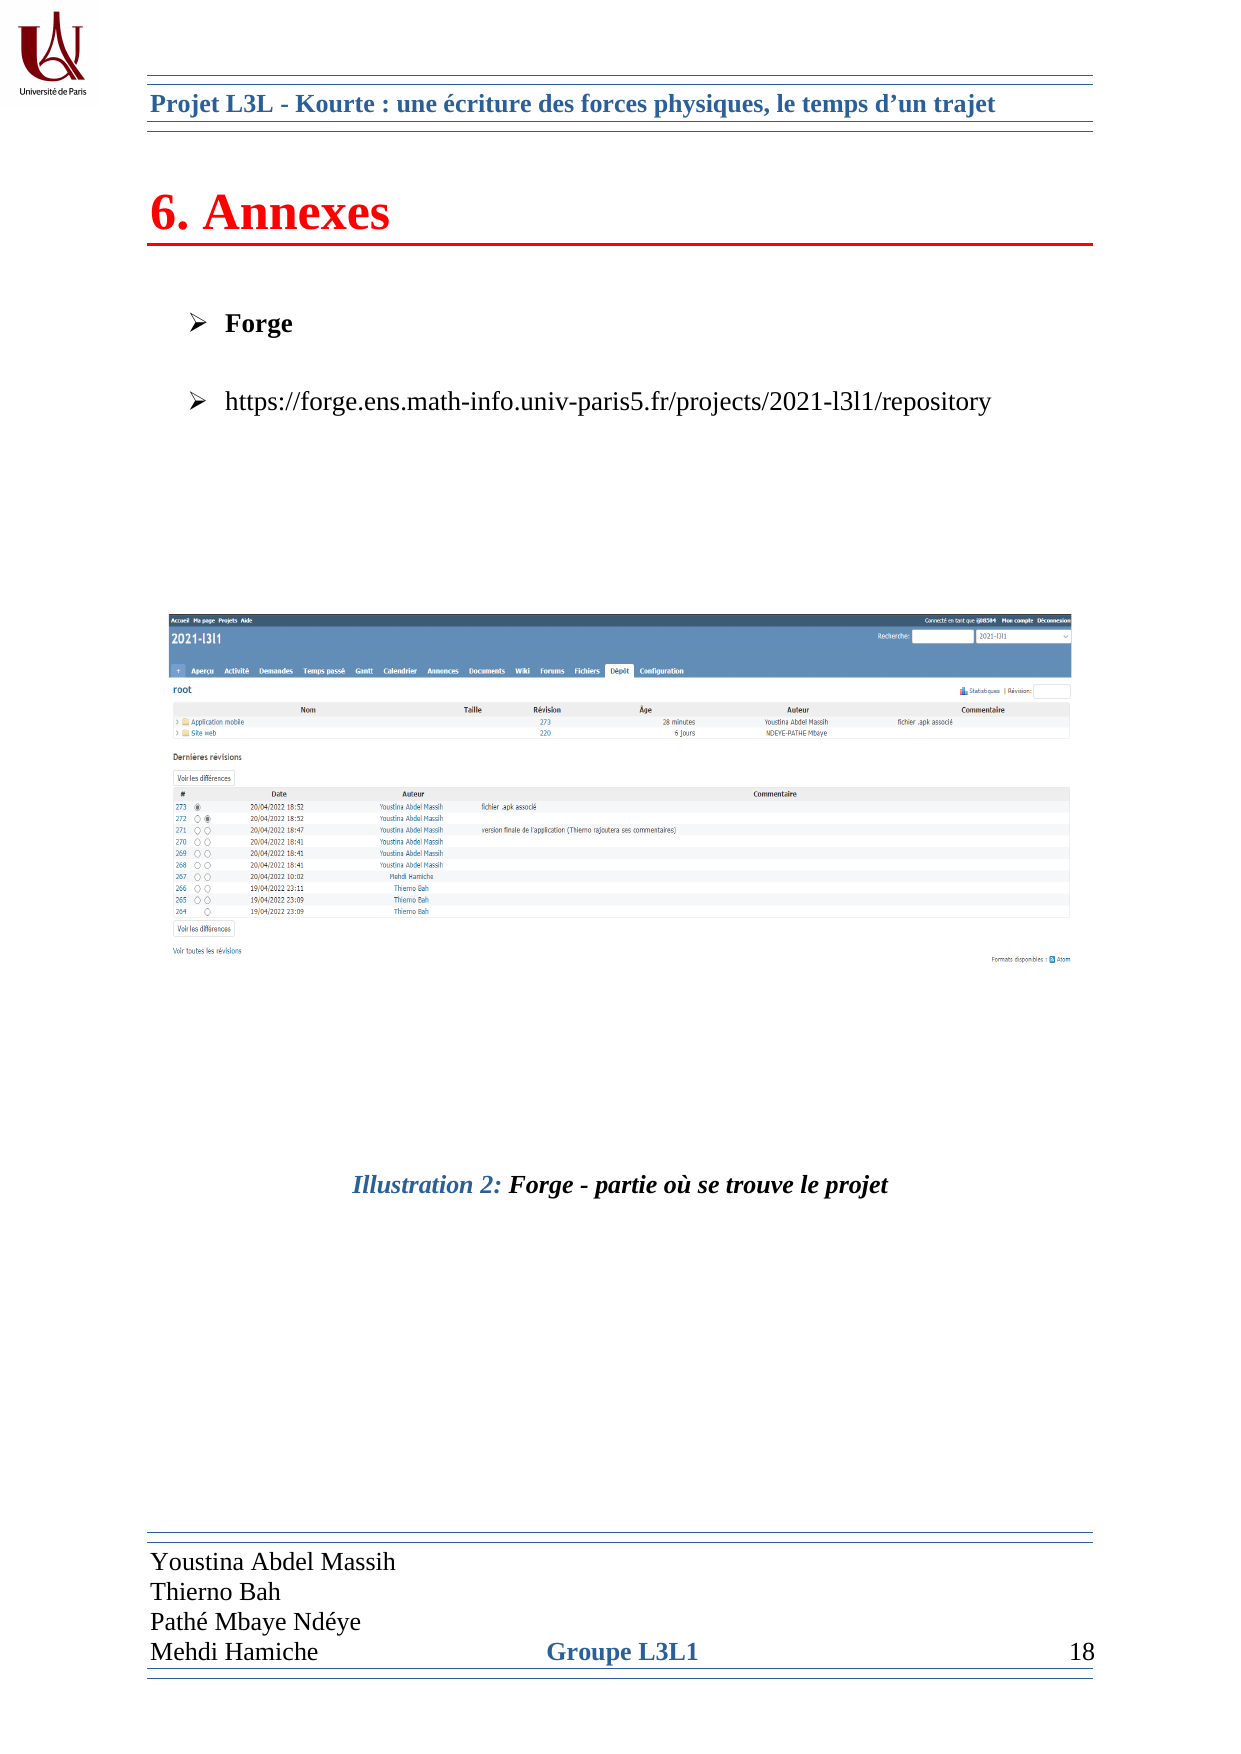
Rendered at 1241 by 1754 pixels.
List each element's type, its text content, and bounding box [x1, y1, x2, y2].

list https://forge.ens.math-info.univ-paris5.fr/projects/2021-l3l1/repository [187, 385, 1090, 416]
list [169, 602, 1071, 614]
picture [168, 614, 1072, 1142]
subtitle 6. Annexes [147, 178, 1093, 243]
list Forge [187, 307, 1090, 338]
list Illustration 2: Forge - partie où se trouve le projet [169, 1142, 1071, 1199]
picture [0, 0, 101, 107]
